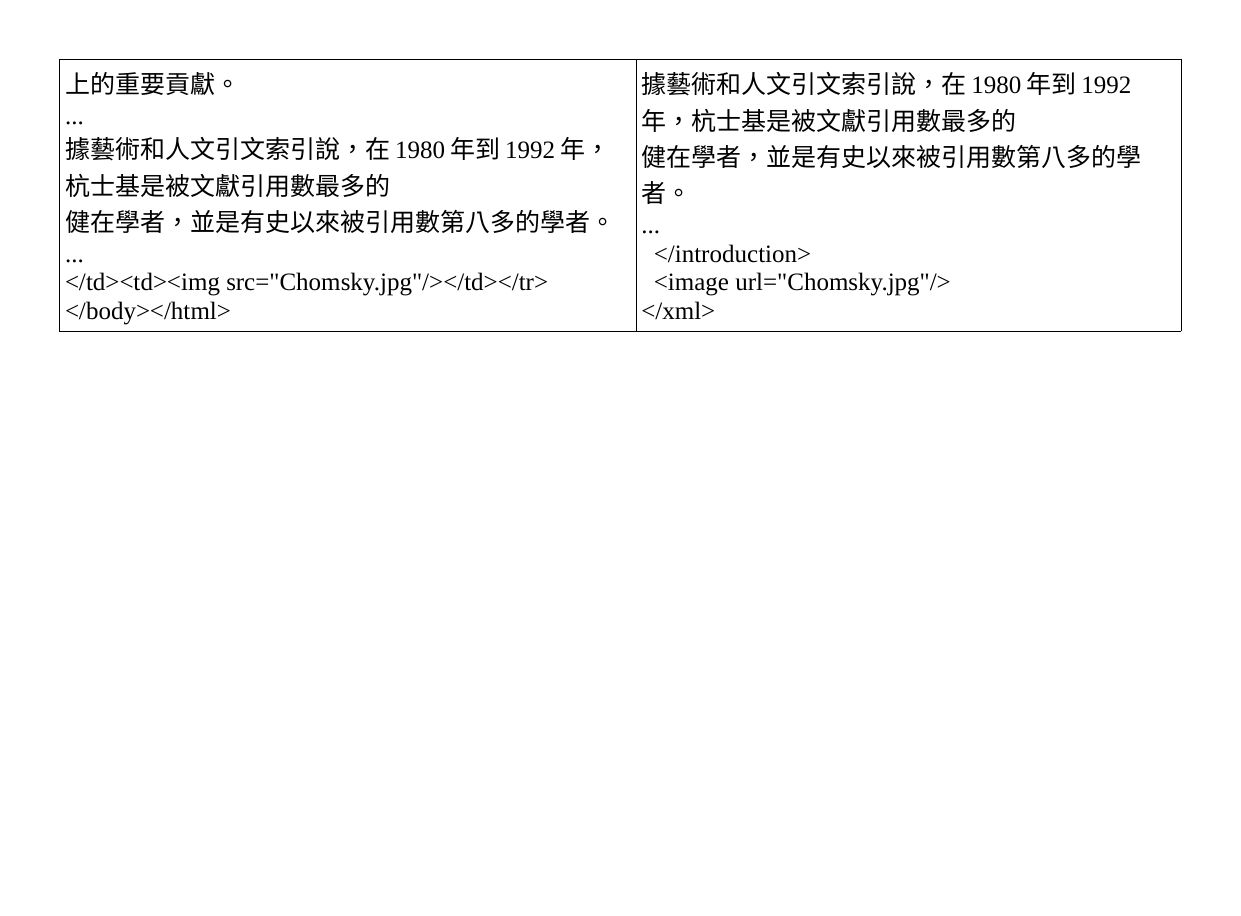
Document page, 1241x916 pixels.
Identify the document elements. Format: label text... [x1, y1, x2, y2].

table_cell 據藝術和人文引文索引說，在1980年到1992年，杭士基是被文獻引用數最多的 健在學者，並是有史以來被引用數第八多的學者。 ... </introduction> <image url="Chomsky.jpg"/> </xml> [637, 60, 1181, 331]
table_cell 上的重要貢獻。 ... 據藝術和人文引文索引說，在1980年到1992年，杭士基是被文獻引用數最多的 健在學者，並是有史以來被引用數第八多的學者。 ... </td><td><img src="Chomsky.jpg"/></td></tr> </body></html> [60, 60, 636, 331]
